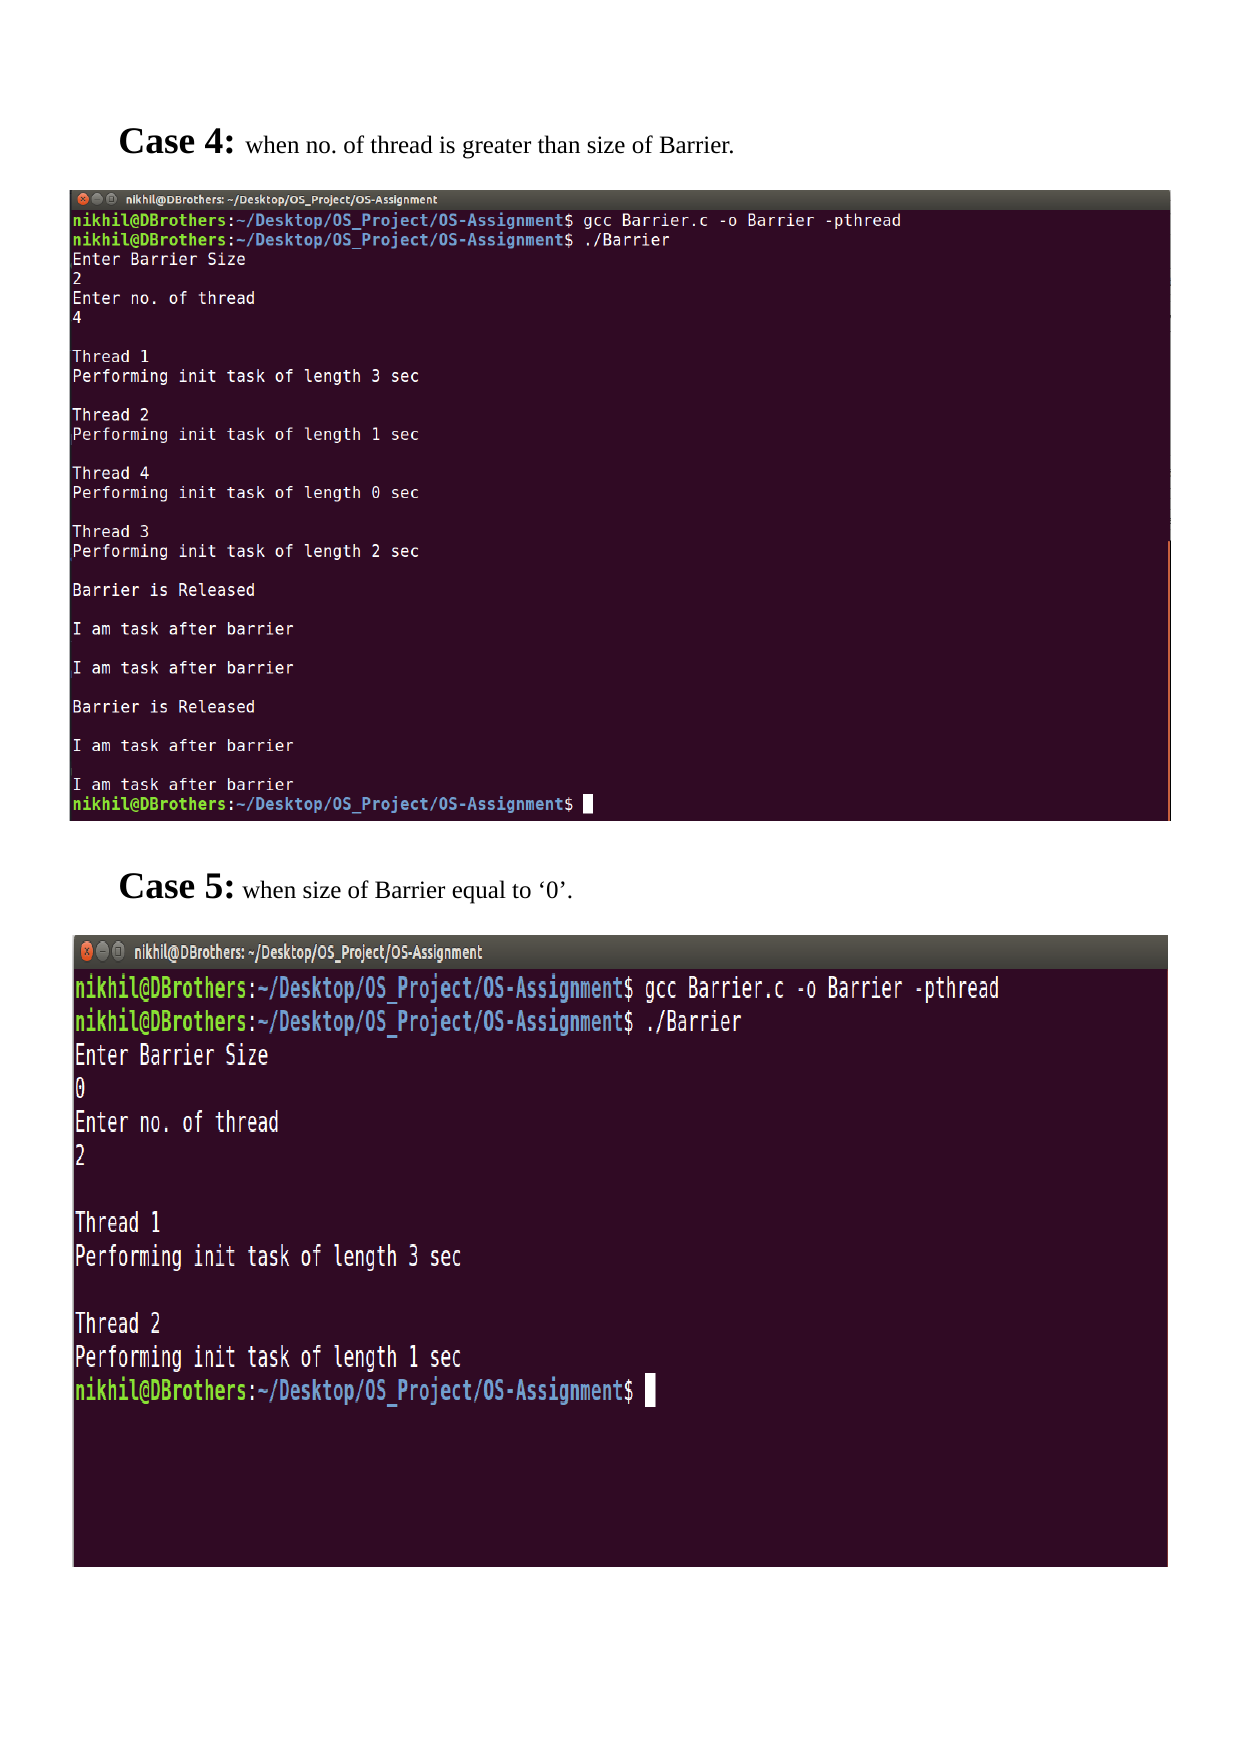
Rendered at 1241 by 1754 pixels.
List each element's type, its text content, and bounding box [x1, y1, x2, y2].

picture [72, 935, 1168, 1567]
picture [69, 190, 1171, 821]
text Case 4: when no. of thread is greater than size of Barrier. [118, 118, 1122, 161]
text Case 5: when size of Barrier equal to ‘0’. [118, 864, 1122, 907]
